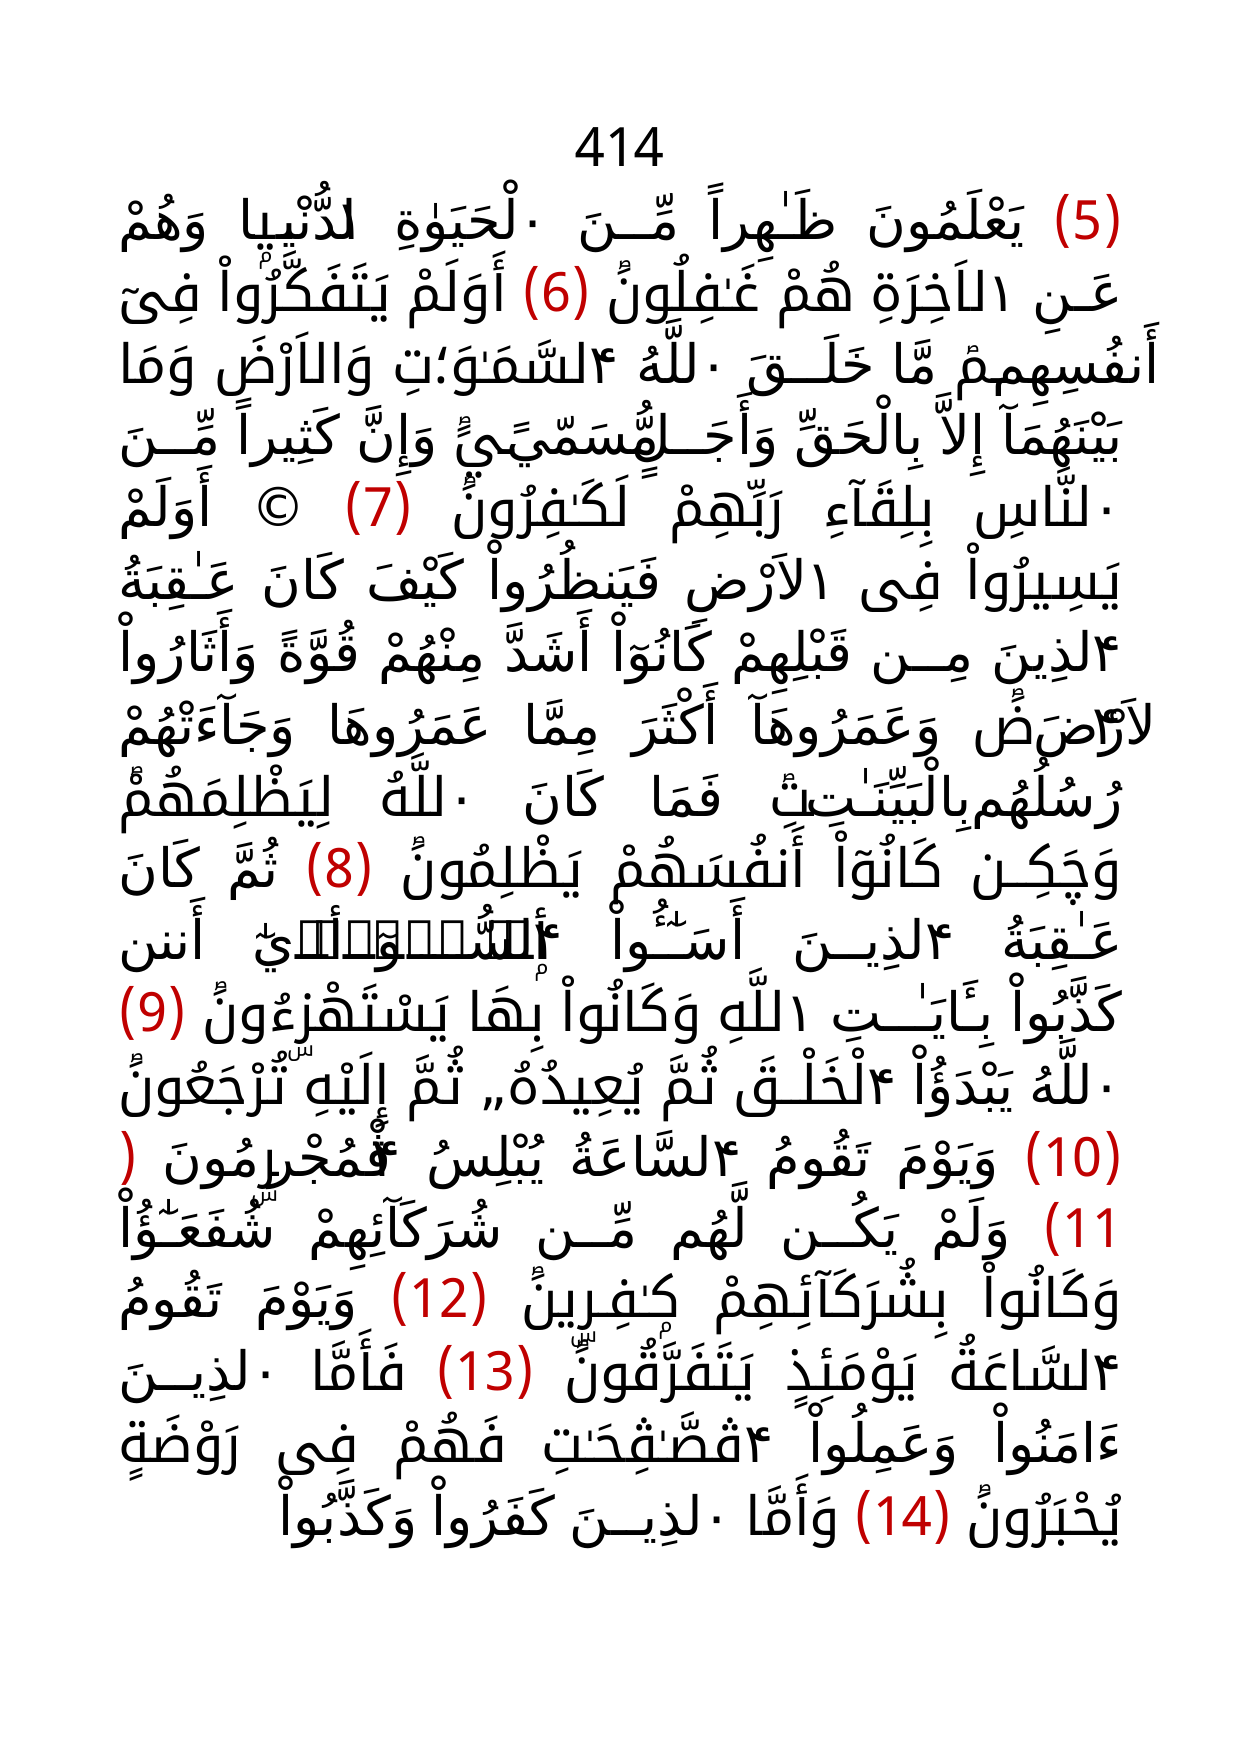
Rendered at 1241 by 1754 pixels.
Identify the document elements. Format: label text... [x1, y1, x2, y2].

text (5) يَعْلَمُونَ ظَـٰهِراً مِّــنَ ۰لْحَيَوٰةِ ۱لدُّنْيۭا وَهُمْ عَـنِ ۱لاَخِرَةِ هُمْ غَـٰفِلُونَؐ (6) أَوَلَمْ يَتَفَكَّرُواْ فِىٓ أَنفُسِهِمؐ مَّا خَلَــقَ ۰للَّهُ ۴لسَّمَـٰوَ؛تِ وَالاَرْضَ وَمَا بَيْنَهُمَآ إِلاَّ بِالْحَقِّ وَأَجَــلٍ مُّسَمّيًؐ وَإِنَّ كَثِيراً مِّــنَ ۰لنَّاسِ بِلِقَآءِ رَبِّهِمْ لَكَـٰفِرُونَؐ (7) © أَوَلَمْ يَسِيرُواْ فِى ۱لاَرْضِ فَيَنظُرُواْ كَيْفَ كَانَ عَـٰقِبَةُ ۴لذِينَ مِــن قَبْلِهِمْ كَانُوٓاْ أَشَدَّ مِنْهُمْ قُوَّةً وَأَثَارُواْ ۴لاَرْضَؐ وَعَمَرُوهَآ أَكْثَرَ مِمَّا عَمَرُوهَا وَجَآءَتْهُمْ رُسُلُهُم بِالْبَيِّنَـٰتِؐ فَمَا كَانَ ۰للَّهُ لِيَظْلِمَهُمْؐ وَچَكِــن كَانُوٓاْ أَنفُسَهُمْ يَظْلِمُونَؐ (8) ثُمَّ كَانَ عَـٰقِبَةُ ۴لذِيــنَ أَسَـٰٓـُٔواْ ۴لسُّوٓأۭيٰٓ أَننن كَذَّبُواْ بِـَٔايَـٰــتِ ۱للَّهِ وَكَانُواْ بِهَا يَسْتَهْزۣءُونَؐ (9) ۰للَّهُ يَبْدَؤُاْ ۴لْخَلْــقَ ثُمَّ يُعِيدُهُ„ ثُمَّ إِلَيْهِ تُرْجَعُونَؐ (10) وَيَوْمَ تَقُومُ ۴لسَّاعَةُ يُبْلِسُ ۴ڤْمُجْرۣمُونَ (11) وَلَمْ يَكُــن لَّهُم مِّــن شُرَكَآئِهِمْ شُفَعَـٰٓؤُاْ وَكَانُواْ بِشُرَكَآئِهِمْ كۭـٰفِـرۣينَؐ (12) وَيَوْمَ تَقُومُ ۴لسَّاعَةُ يَوْمَئِذٍ يَتَفَرَّقُونَؐ (13) فَأَمَّا ۰لذِيــنَ ءَامَنُواْ وَعَمِلُواْ ۴ڤصَّـٰڤِحَـٰتِ فَهُمْ فِى رَوْضَةٍ يُحْبَرُونَؐ (14) وَأَمَّا ۰لذِيــنَ كَفَرُواْ وَكَذَّبُواْ [118, 189, 1122, 1557]
text 414 [118, 118, 1122, 189]
